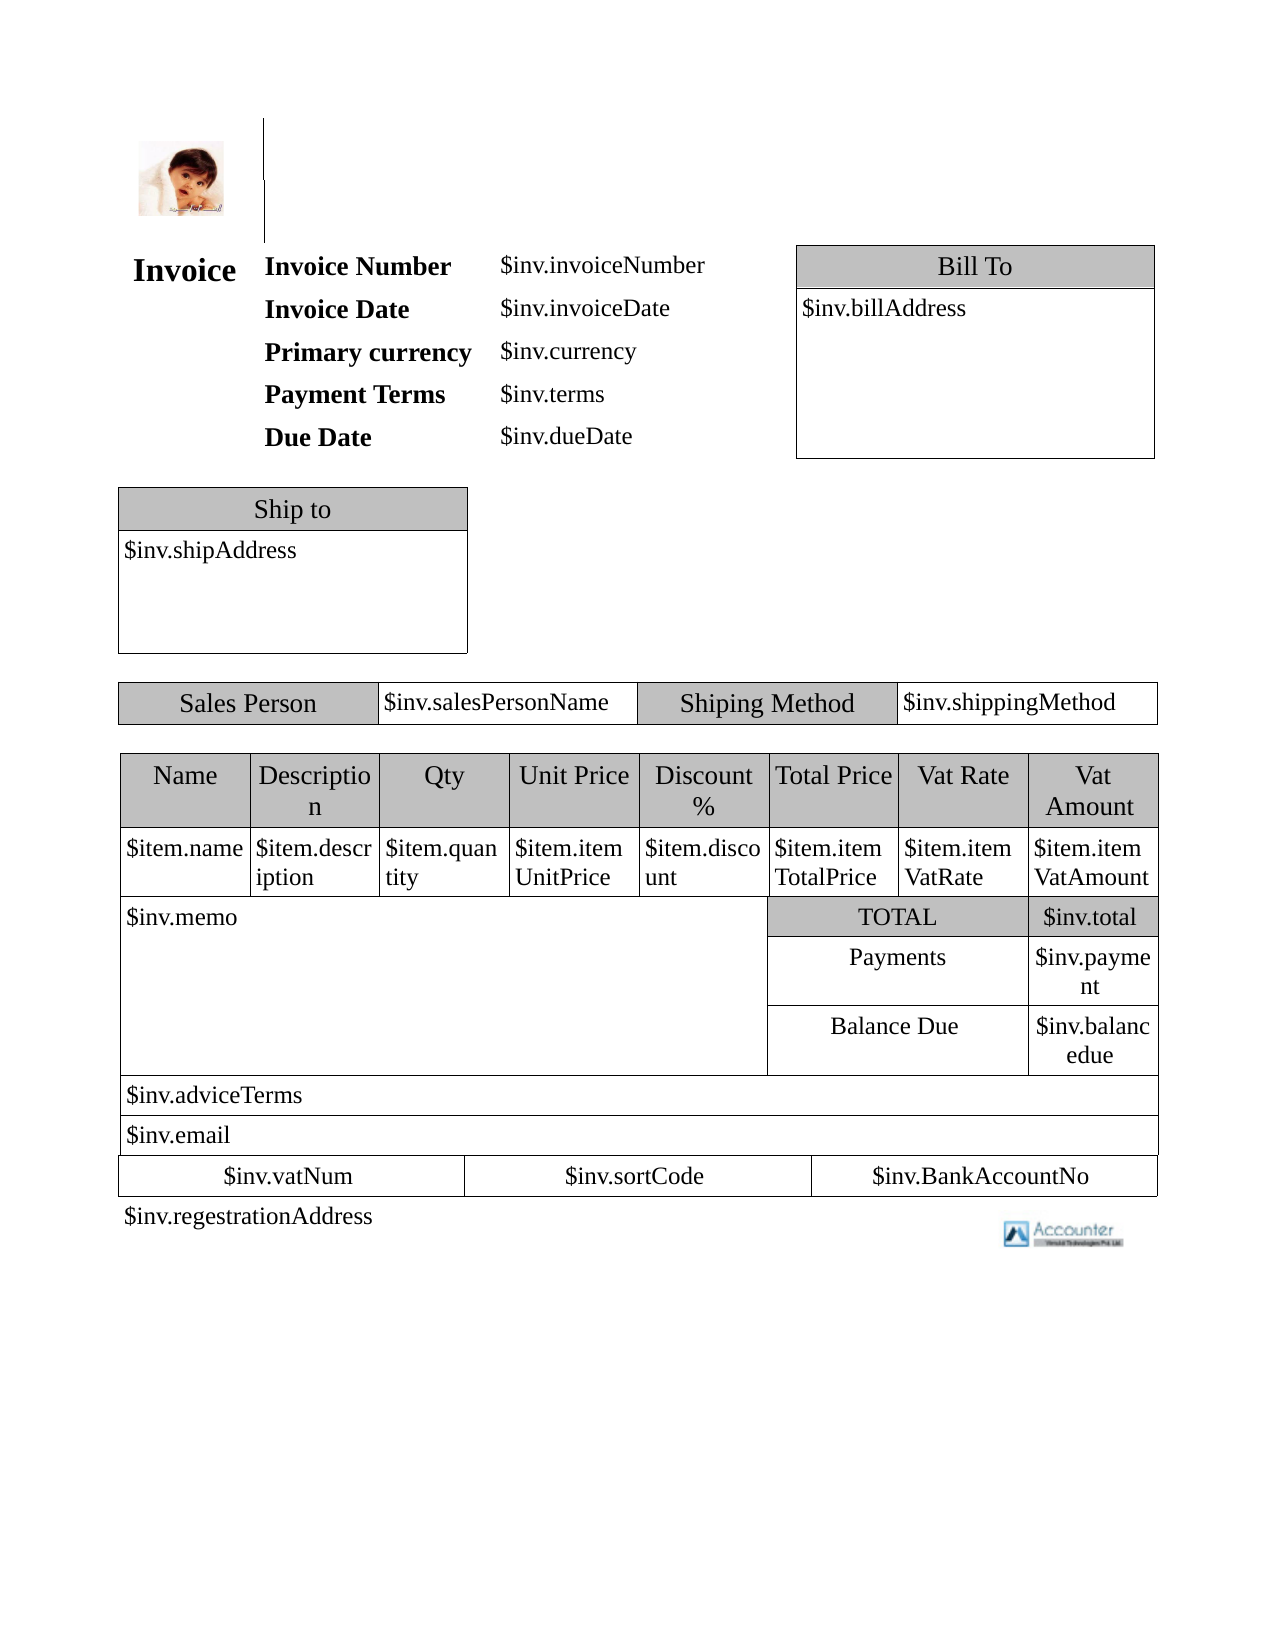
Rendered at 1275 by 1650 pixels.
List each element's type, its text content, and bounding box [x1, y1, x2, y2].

table_cell $inv.currency [495, 330, 777, 373]
table_header Name [121, 754, 250, 827]
table_header Vat Amount [1029, 754, 1158, 827]
table_header Ship to [119, 488, 467, 530]
table_header $inv.BankAccountNo [812, 1156, 1157, 1196]
table_header $inv.invoiceNumber [495, 245, 777, 287]
table_cell $inv.payment [1029, 937, 1158, 1005]
table_cell $item.discount [640, 828, 769, 896]
picture [138, 141, 224, 216]
table_cell $inv.dueDate [495, 416, 777, 458]
table_cell [777, 330, 796, 373]
table_header [777, 245, 796, 287]
table_cell Payment Terms [259, 373, 494, 416]
table_cell $item.itemVatRate [899, 828, 1028, 896]
table_cell [251, 373, 259, 416]
table_cell [251, 288, 259, 330]
table_cell TOTAL [768, 897, 1028, 936]
table_header Description [251, 754, 379, 827]
table_cell $item.name [121, 828, 250, 896]
table_header Invoice Number [259, 245, 494, 287]
table_cell [251, 330, 259, 373]
table_cell [777, 416, 796, 458]
table_cell [777, 373, 796, 416]
table_header [251, 245, 259, 287]
table_cell $inv.billAddress [797, 289, 1154, 458]
table_cell $inv.adviceTerms [121, 1076, 1158, 1115]
table_cell $item.description [251, 828, 379, 896]
table_cell Balance Due [768, 1006, 1028, 1074]
table_cell $inv.balancedue [1029, 1006, 1158, 1074]
table_header Qty [380, 754, 509, 827]
table_cell $inv.memo [121, 897, 767, 1074]
table_cell $item.itemVatAmount [1029, 828, 1158, 896]
table_header Shiping Method [638, 683, 897, 724]
table_header Sales Person [119, 683, 378, 724]
table_header Bill To [797, 246, 1154, 287]
table_cell Due Date [259, 416, 494, 458]
table_cell $inv.shipAddress [119, 531, 467, 653]
table_cell $item.quantity [380, 828, 509, 896]
table_header $inv.regestrationAddress [118, 1197, 919, 1294]
table_header $inv.sortCode [465, 1156, 811, 1196]
table_cell [777, 288, 796, 330]
table_cell $item.itemTotalPrice [770, 828, 898, 896]
table_header Invoice [118, 245, 251, 458]
table_cell $inv.invoiceDate [495, 288, 777, 330]
table_cell $item.itemUnitPrice [510, 828, 639, 896]
table_cell Primary currency [259, 330, 494, 373]
picture [998, 1210, 1130, 1260]
table_header Unit Price [510, 754, 639, 827]
table_cell Payments [768, 937, 1028, 1005]
table_header [920, 1197, 1157, 1294]
table_header Discount% [640, 754, 769, 827]
table_cell [251, 416, 259, 458]
table_header $inv.salesPersonName [379, 683, 637, 724]
table_cell Invoice Date [259, 288, 494, 330]
table_header Vat Rate [899, 754, 1028, 827]
table_header $inv.shippingMethod [898, 683, 1157, 724]
table_cell $inv.terms [495, 373, 777, 416]
table_header Total Price [770, 754, 898, 827]
table_cell $inv.total [1029, 897, 1158, 936]
table_cell $inv.email [121, 1116, 1158, 1155]
table_header $inv.vatNum [119, 1156, 464, 1196]
